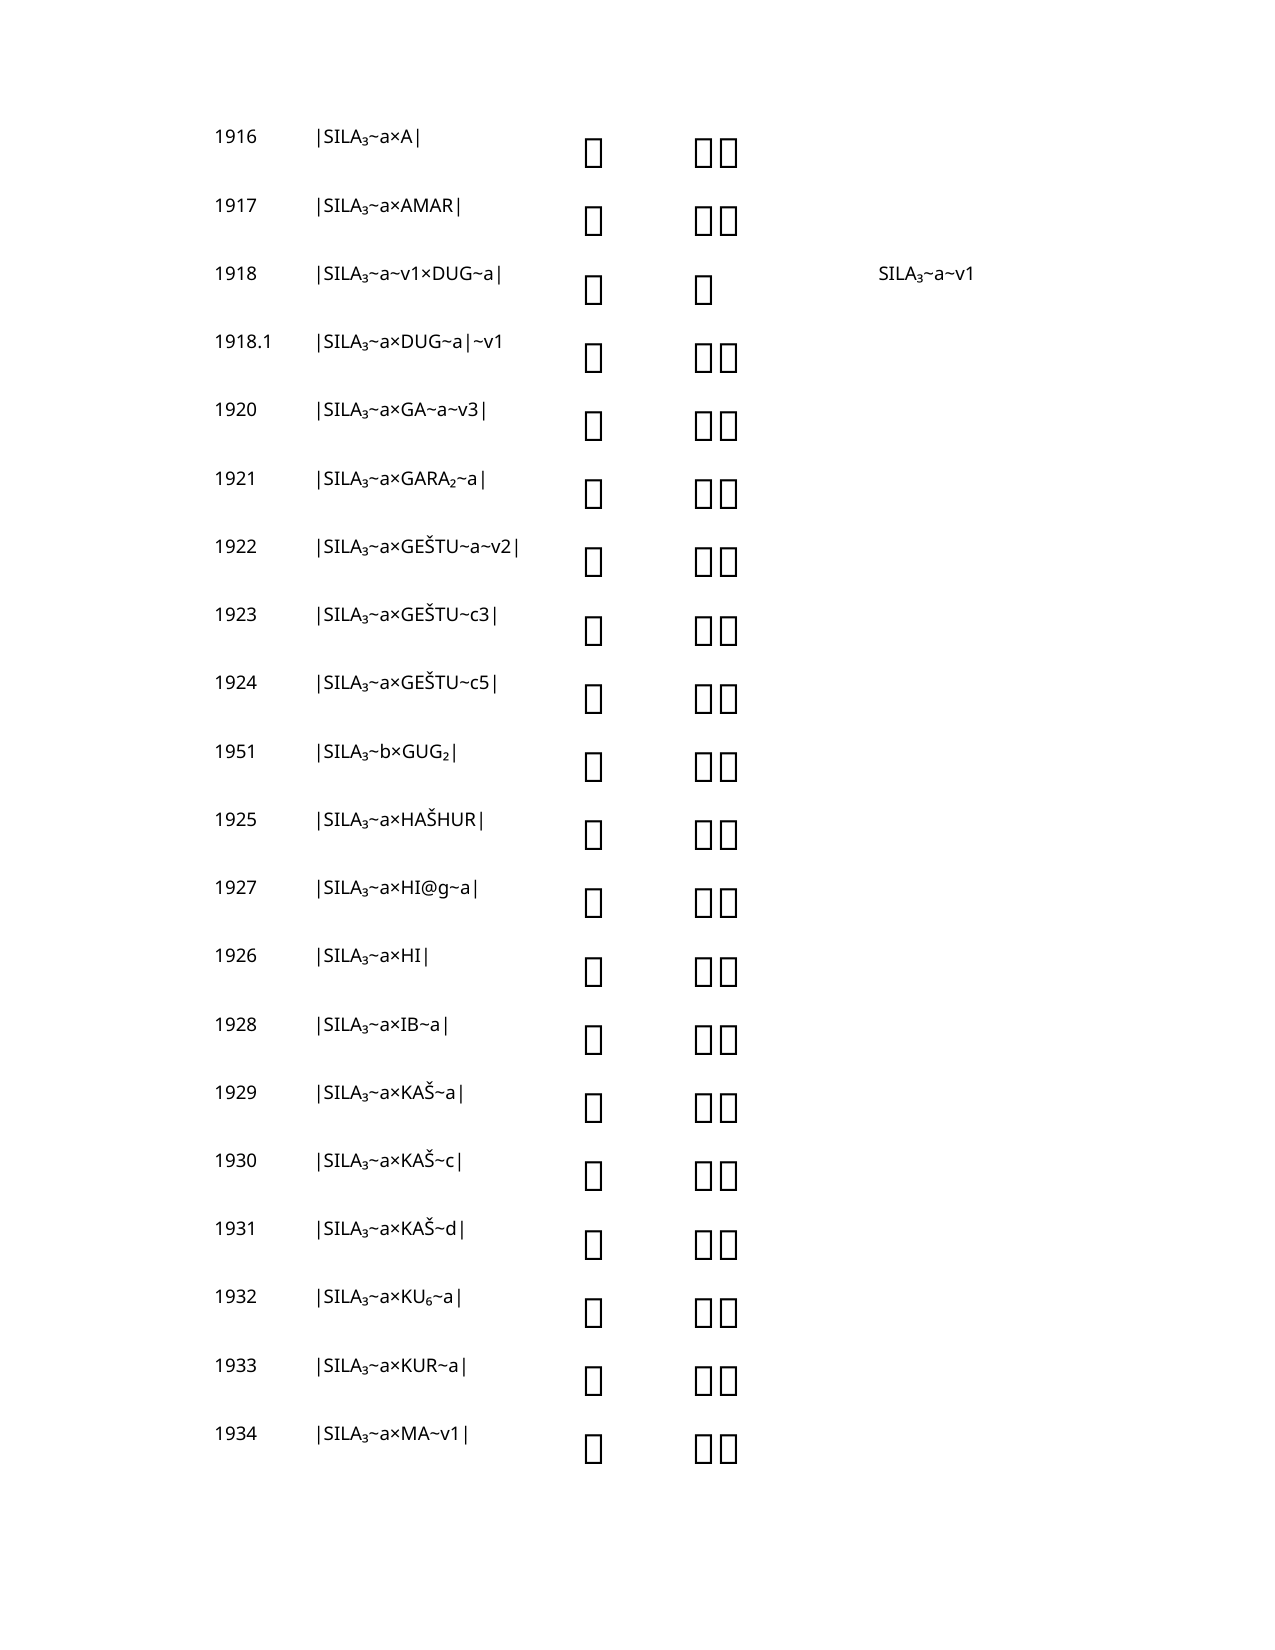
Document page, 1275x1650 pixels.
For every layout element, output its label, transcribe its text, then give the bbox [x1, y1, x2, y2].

table_cell [873, 391, 1067, 459]
table_cell 𒨱𒢚 [686, 1142, 872, 1210]
table_cell |SILA₃~a×GA~a~v3| [308, 391, 576, 459]
table_cell 𒨱𒤅 [686, 1415, 872, 1483]
table_cell 1930 [209, 1142, 308, 1210]
table_cell 𒨱𒞘 [686, 323, 872, 391]
table_cell |SILA₃~a×KUR~a| [308, 1346, 576, 1414]
table_cell 𒨱𒠃 [686, 528, 872, 596]
table_cell [873, 664, 1067, 732]
table_cell 1926 [209, 937, 308, 1005]
table_cell |SILA₃~a×HAŠHUR| [308, 800, 576, 869]
table_cell 1918 [209, 255, 308, 323]
table_cell [873, 869, 1067, 937]
table_cell 𒸠 [576, 1415, 686, 1483]
table_cell 𒸒 [576, 391, 686, 459]
table_cell |SILA₃~a×AMAR| [308, 186, 576, 254]
table_cell 𒨱𒢕 [686, 1073, 872, 1142]
table_cell 𒨱𒠅 [686, 596, 872, 664]
table_cell 𒨱𒟼 [686, 459, 872, 527]
table_cell [873, 937, 1067, 1005]
table_cell 𒸝 [576, 1210, 686, 1278]
table_cell 1921 [209, 459, 308, 527]
table_cell 𒨱𒡔 [686, 800, 872, 869]
table_cell 𒸚 [576, 1005, 686, 1073]
table_cell [873, 1005, 1067, 1073]
table_cell 𒨱𒜋 [686, 186, 872, 254]
table_cell 1929 [209, 1073, 308, 1142]
table_cell |SILA₃~a×KAŠ~c| [308, 1142, 576, 1210]
table_cell 𒸔 [576, 528, 686, 596]
table_cell [873, 800, 1067, 869]
table_cell 𒸖 [576, 664, 686, 732]
table_cell 1925 [209, 800, 308, 869]
table_cell |SILA₃~a~v1×DUG~a| [308, 255, 576, 323]
table_cell 𒨱𒡖 [686, 869, 872, 937]
table_cell |SILA₃~a×KAŠ~a| [308, 1073, 576, 1142]
table_cell [873, 459, 1067, 527]
table_cell 𒸎 [576, 186, 686, 254]
table_cell |SILA₃~a×DUG~a|~v1 [308, 323, 576, 391]
table_cell 𒨱𒣍 [686, 1346, 872, 1414]
table_cell |SILA₃~a×HI| [308, 937, 576, 1005]
table_cell 𒨱𒡛 [686, 1005, 872, 1073]
table_cell 1924 [209, 664, 308, 732]
table_cell 1922 [209, 528, 308, 596]
table_cell 𒨲𒠾 [686, 732, 872, 800]
table_cell 𒞘 [686, 255, 872, 323]
table_cell 1918.1 [209, 323, 308, 391]
table_cell [873, 732, 1067, 800]
table_cell 1927 [209, 869, 308, 937]
table_cell [873, 528, 1067, 596]
table_cell 𒨱𒠇 [686, 664, 872, 732]
table_cell 𒨱𒟘 [686, 391, 872, 459]
table_cell 𒸍 [576, 118, 686, 186]
table_cell [873, 118, 1067, 186]
table_cell |SILA₃~b×GUG₂| [308, 732, 576, 800]
table_cell [873, 1278, 1067, 1346]
table_cell 𒸞 [576, 1278, 686, 1346]
table_cell |SILA₃~a×GEŠTU~a~v2| [308, 528, 576, 596]
table_cell [873, 1346, 1067, 1414]
table_cell [873, 596, 1067, 664]
table_cell 𒸘 [576, 937, 686, 1005]
table_cell |SILA₃~a×HI@g~a| [308, 869, 576, 937]
table_cell 𒸜 [576, 1142, 686, 1210]
table_cell |SILA₃~a×GARA₂~a| [308, 459, 576, 527]
table_cell 1934 [209, 1415, 308, 1483]
table_cell [873, 1073, 1067, 1142]
table_cell 𒨱𒛧 [686, 118, 872, 186]
table_cell |SILA₃~a×A| [308, 118, 576, 186]
table_cell 𒸕 [576, 596, 686, 664]
table_cell 𒸱 [576, 732, 686, 800]
table_cell SILA₃~a~v1 [873, 255, 1067, 323]
table_cell 1931 [209, 1210, 308, 1278]
table_cell |SILA₃~a×GEŠTU~c5| [308, 664, 576, 732]
table_cell 𒸐 [576, 323, 686, 391]
table_cell 1916 [209, 118, 308, 186]
table_cell 1933 [209, 1346, 308, 1414]
table_cell 𒨱𒢛 [686, 1210, 872, 1278]
table_cell 𒸗 [576, 800, 686, 869]
table_cell 1928 [209, 1005, 308, 1073]
table_cell 𒨱𒡕 [686, 937, 872, 1005]
table_cell 1932 [209, 1278, 308, 1346]
table_cell [873, 1415, 1067, 1483]
table_cell [873, 1210, 1067, 1278]
table_cell 𒸛 [576, 1073, 686, 1142]
table_cell 𒸓 [576, 459, 686, 527]
table_cell 𒨱𒣈 [686, 1278, 872, 1346]
table_cell 1923 [209, 596, 308, 664]
table_cell 1917 [209, 186, 308, 254]
table_cell 1951 [209, 732, 308, 800]
table_cell |SILA₃~a×GEŠTU~c3| [308, 596, 576, 664]
table_cell |SILA₃~a×MA~v1| [308, 1415, 576, 1483]
table_cell [873, 1142, 1067, 1210]
table_cell [873, 323, 1067, 391]
table_cell |SILA₃~a×KAŠ~d| [308, 1210, 576, 1278]
table_cell 𒸙 [576, 869, 686, 937]
table_cell [873, 186, 1067, 254]
table_cell 𒸏 [576, 255, 686, 323]
table_cell |SILA₃~a×IB~a| [308, 1005, 576, 1073]
table_cell |SILA₃~a×KU₆~a| [308, 1278, 576, 1346]
table_cell 𒸟 [576, 1346, 686, 1414]
table_cell 1920 [209, 391, 308, 459]
